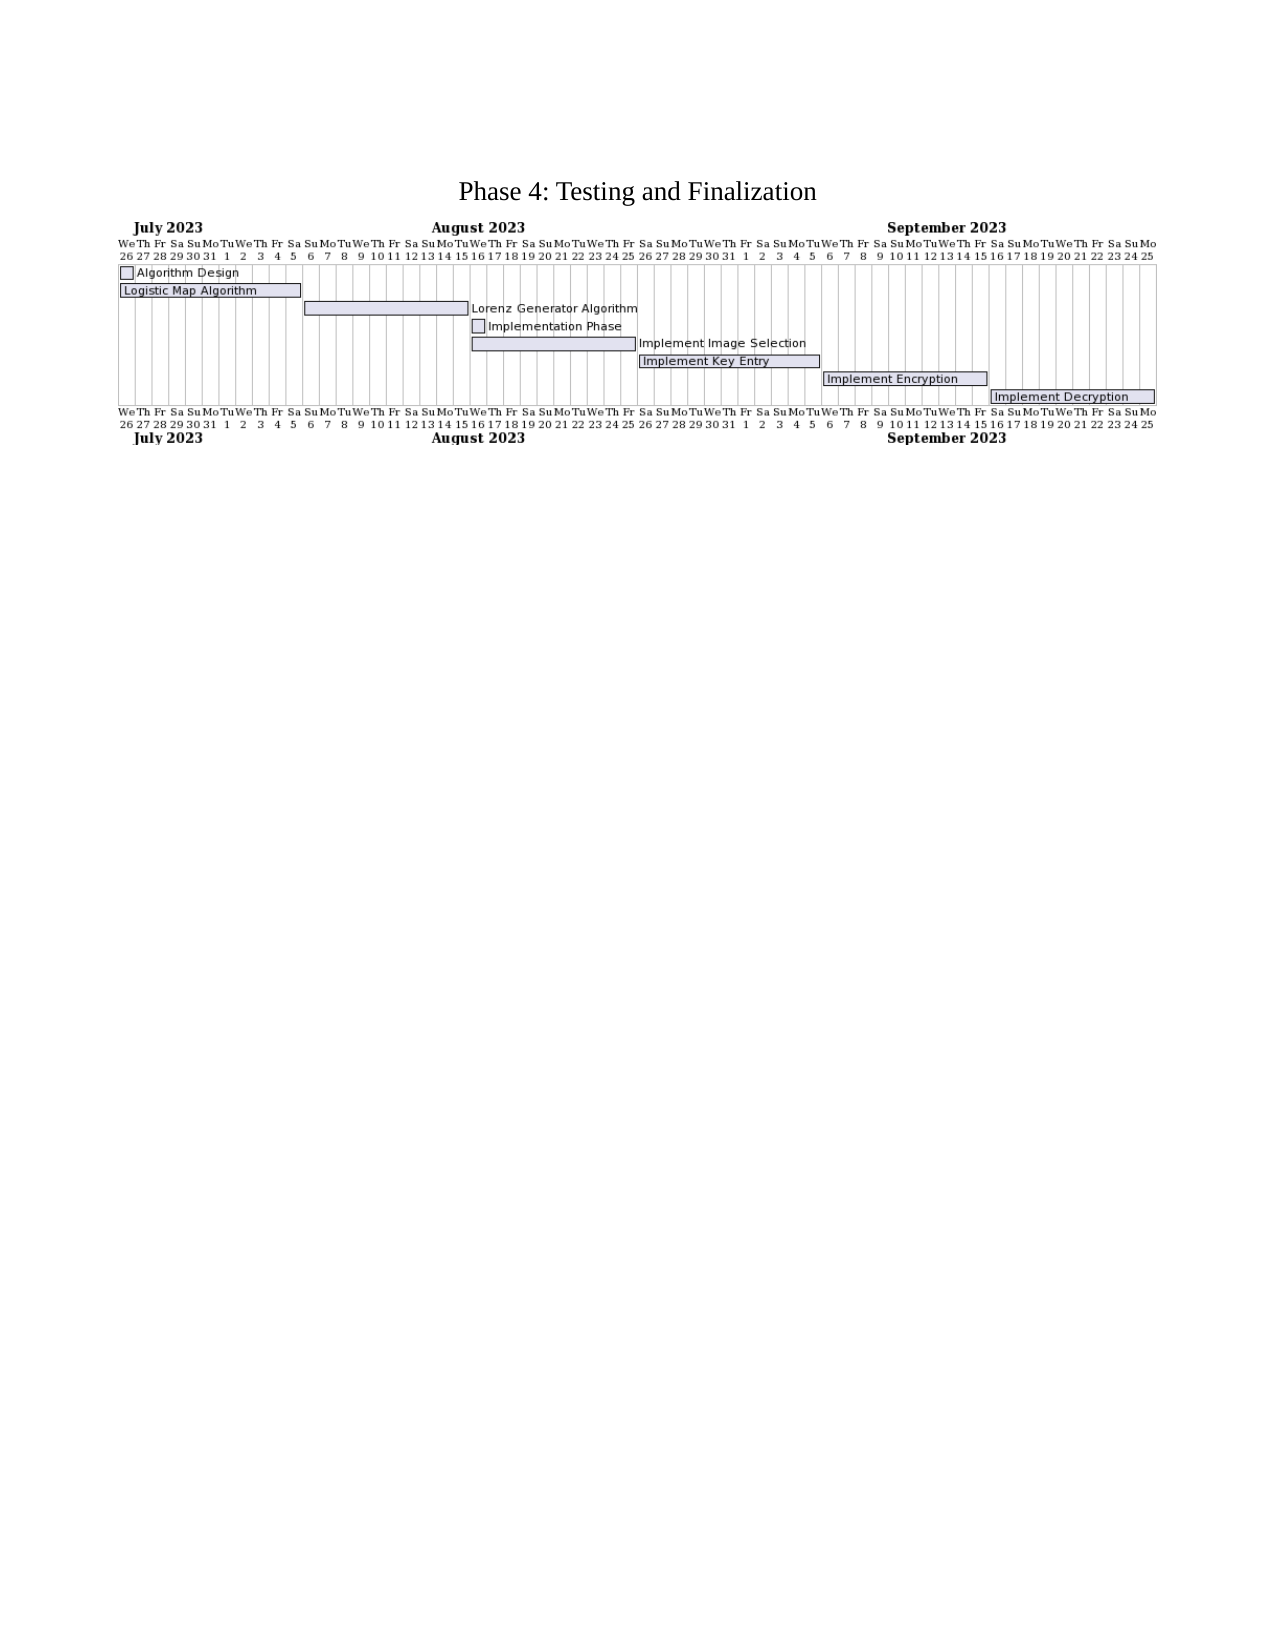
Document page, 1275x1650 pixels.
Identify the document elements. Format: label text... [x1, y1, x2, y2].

picture [118, 221, 1157, 445]
text Phase 4: Testing and Finalization [121, 175, 1154, 206]
